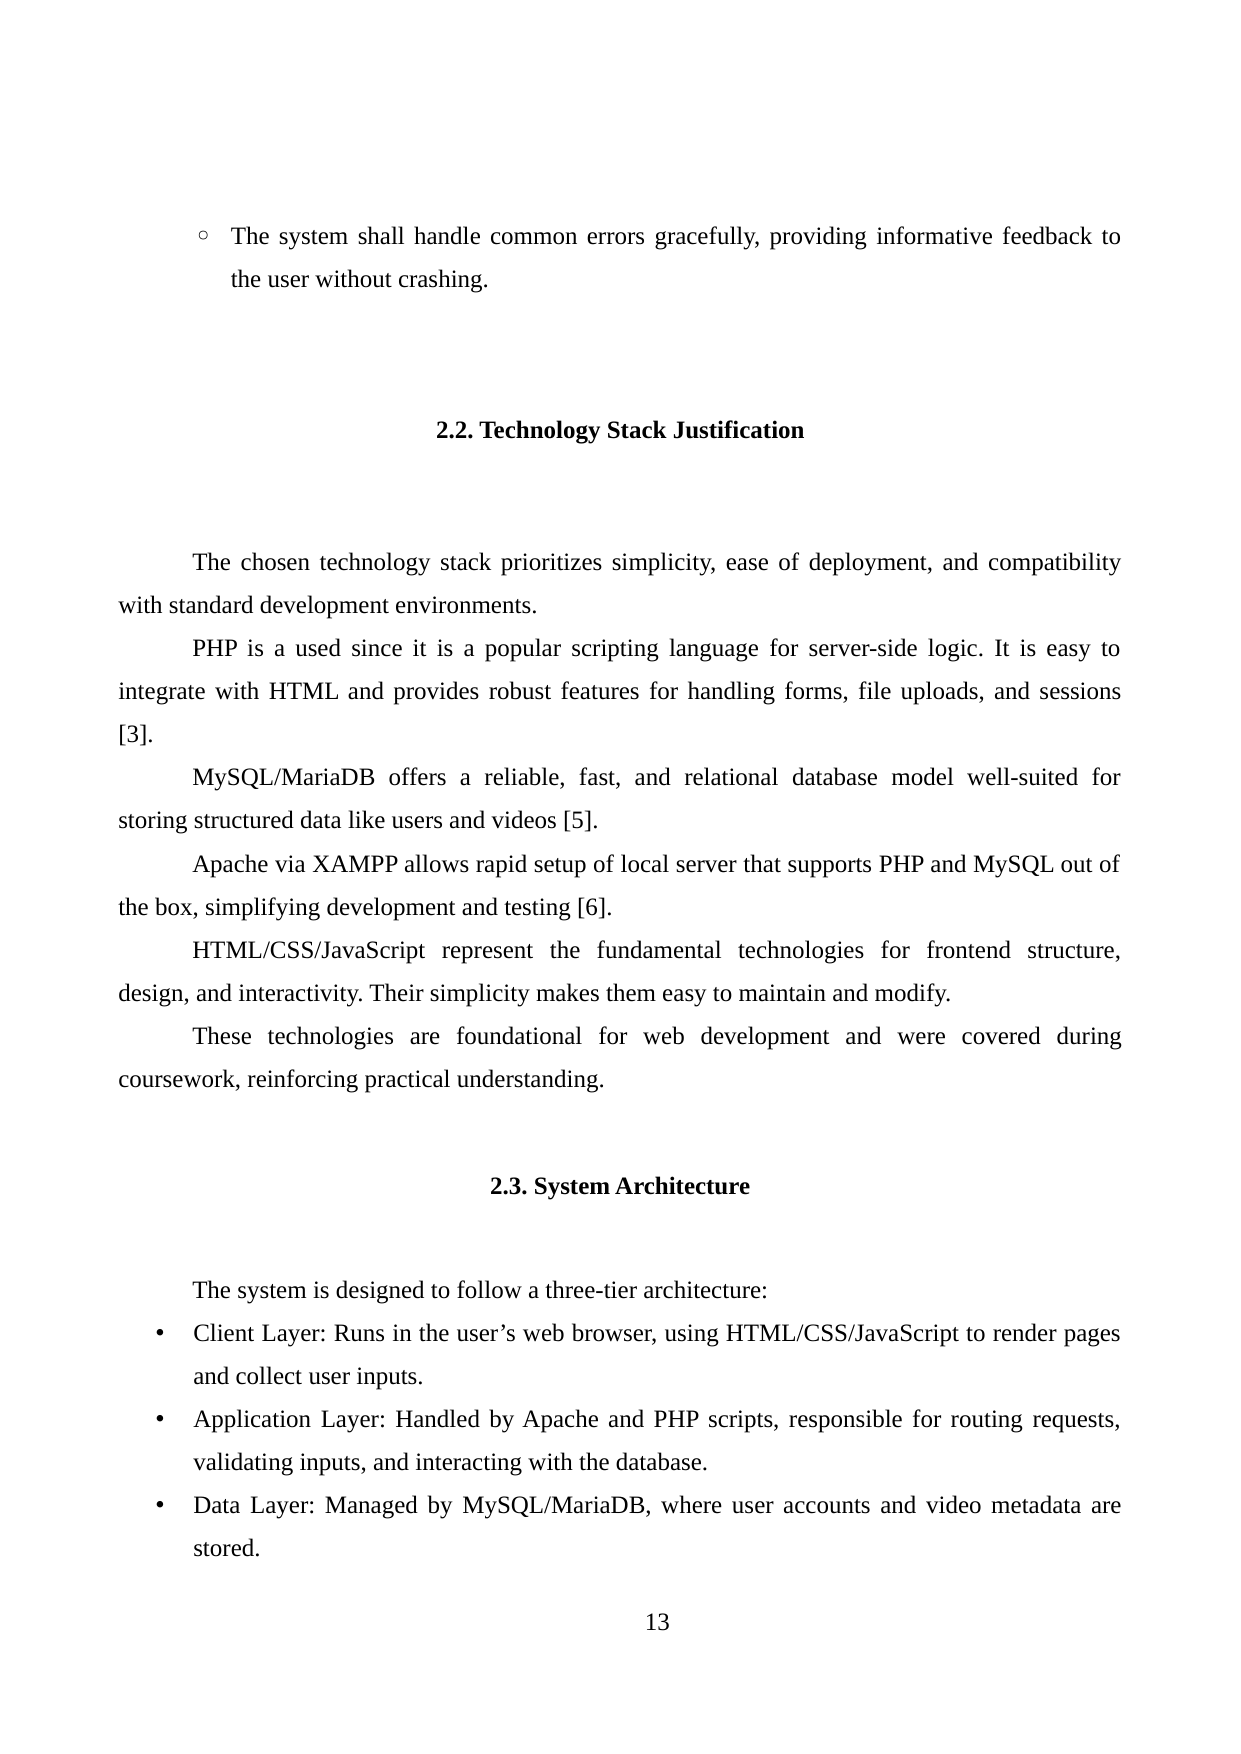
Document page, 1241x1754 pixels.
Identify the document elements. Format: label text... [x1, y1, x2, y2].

subtitle 2.3. System Architecture [118, 1171, 1122, 1200]
subtitle 2.2. Technology Stack Justification [118, 415, 1122, 443]
text MySQL/MariaDB offers a reliable, fast, and relational database model well-suited for storing structured data like users and videos [5]. [118, 762, 1122, 834]
text HTML/CSS/JavaScript represent the fundamental technologies for frontend structure, design, and interactivity. Their simplicity makes them easy to maintain and modify. [118, 935, 1122, 1007]
list Client Layer: Runs in the user’s web browser, using HTML/CSS/JavaScript to render pages and collect user inputs. [156, 1318, 1122, 1390]
text The chosen technology stack prioritizes simplicity, ease of deployment, and compatibility with standard development environments. [118, 547, 1122, 619]
text The system is designed to follow a three-tier architecture: [118, 1275, 1122, 1303]
list Application Layer: Handled by Apache and PHP scripts, responsible for routing requests, validating inputs, and interacting with the database. [156, 1404, 1122, 1476]
text These technologies are foundational for web development and were covered during coursework, reinforcing practical understanding. [118, 1021, 1122, 1093]
text Apache via XAMPP allows rapid setup of local server that supports PHP and MySQL out of the box, simplifying development and testing [6]. [118, 849, 1122, 921]
list Data Layer: Managed by MySQL/MariaDB, where user accounts and video metadata are stored. [156, 1490, 1122, 1562]
text PHP is a used since it is a popular scripting language for server-side logic. It is easy to integrate with HTML and provides robust features for handling forms, file uploads, and sessions [3]. [118, 633, 1122, 748]
list The system shall handle common errors gracefully, providing informative feedback to the user without crashing. [193, 221, 1122, 293]
